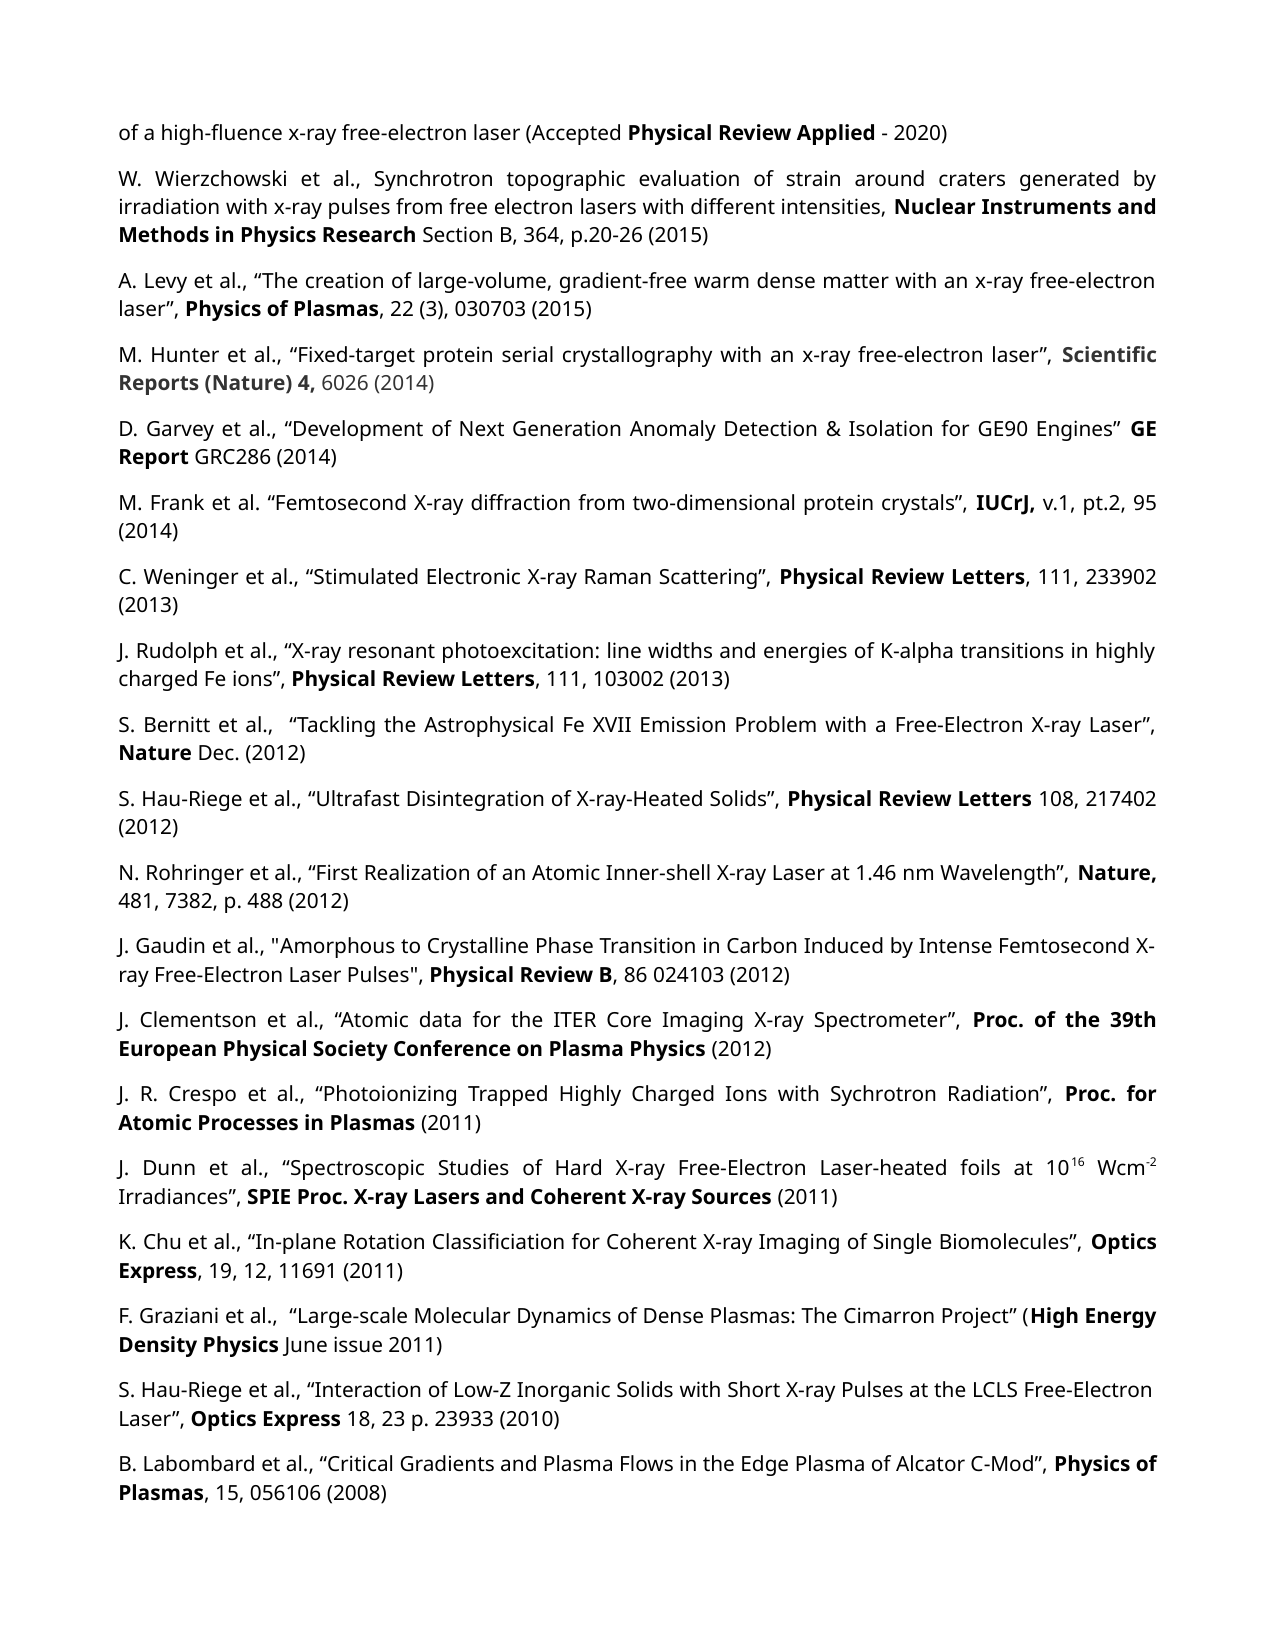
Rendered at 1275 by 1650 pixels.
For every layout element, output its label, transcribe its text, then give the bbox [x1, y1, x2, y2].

text J. Gaudin et al., "Amorphous to Crystalline Phase Transition in Carbon Induced by Intense Femtosecond X-ray Free-Electron Laser Pulses", Physical Review B, 86 024103 (2012) [118, 932, 1157, 988]
text W. Wierzchowski et al., Synchrotron topographic evaluation of strain around craters generated by irradiation with x-ray pulses from free electron lasers with different intensities, Nuclear Instruments and Methods in Physics Research Section B, 364, p.20-26 (2015) [118, 164, 1157, 249]
text N. Rohringer et al., “First Realization of an Atomic Inner-shell X-ray Laser at 1.46 nm Wavelength”, Nature, 481, 7382, p. 488 (2012) [118, 858, 1157, 914]
text A. Levy et al., “The creation of large-volume, gradient-free warm dense matter with an x-ray free-electron laser”, Physics of Plasmas, 22 (3), 030703 (2015) [118, 266, 1157, 323]
text S. Bernitt et al., “Tackling the Astrophysical Fe XVII Emission Problem with a Free-Electron X-ray Laser”, Nature Dec. (2012) [118, 710, 1157, 767]
text F. Graziani et al., “Large-scale Molecular Dynamics of Dense Plasmas: The Cimarron Project” (High Energy Density Physics June issue 2011) [118, 1301, 1157, 1358]
text C. Weninger et al., “Stimulated Electronic X-ray Raman Scattering”, Physical Review Letters, 111, 233902 (2013) [118, 562, 1157, 619]
text of a high-fluence x-ray free-electron laser (Accepted Physical Review Applied - 2020) [118, 118, 1157, 147]
text J. Dunn et al., “Spectroscopic Studies of Hard X-ray Free-Electron Laser-heated foils at 1016 Wcm-2 Irradiances”, SPIE Proc. X-ray Lasers and Coherent X-ray Sources (2011) [118, 1153, 1157, 1210]
text S. Hau-Riege et al., “Interaction of Low-Z Inorganic Solids with Short X-ray Pulses at the LCLS Free-Electron Laser”, Optics Express 18, 23 p. 23933 (2010) [118, 1375, 1153, 1432]
text J. Rudolph et al., “X-ray resonant photoexcitation: line widths and energies of K-alpha transitions in highly charged Fe ions”, Physical Review Letters, 111, 103002 (2013) [118, 636, 1157, 693]
text D. Garvey et al., “Development of Next Generation Anomaly Detection & Isolation for GE90 Engines” GE Report GRC286 (2014) [118, 414, 1157, 471]
text K. Chu et al., “In-plane Rotation Classificiation for Coherent X-ray Imaging of Single Biomolecules”, Optics Express, 19, 12, 11691 (2011) [118, 1227, 1157, 1284]
text S. Hau-Riege et al., “Ultrafast Disintegration of X-ray-Heated Solids”, Physical Review Letters 108, 217402 (2012) [118, 784, 1157, 841]
text M. Hunter et al., “Fixed-target protein serial crystallography with an x-ray free-electron laser”, Scientific Reports (Nature) 4, 6026 (2014) [118, 340, 1157, 397]
text J. R. Crespo et al., “Photoionizing Trapped Highly Charged Ions with Sychrotron Radiation”, Proc. for Atomic Processes in Plasmas (2011) [118, 1079, 1157, 1136]
text M. Frank et al. “Femtosecond X-ray diffraction from two-dimensional protein crystals”, IUCrJ, v.1, pt.2, 95 (2014) [118, 488, 1157, 545]
text B. Labombard et al., “Critical Gradients and Plasma Flows in the Edge Plasma of Alcator C-Mod”, Physics of Plasmas, 15, 056106 (2008) [118, 1449, 1157, 1506]
text J. Clementson et al., “Atomic data for the ITER Core Imaging X-ray Spectrometer”, Proc. of the 39th European Physical Society Conference on Plasma Physics (2012) [118, 1006, 1157, 1062]
